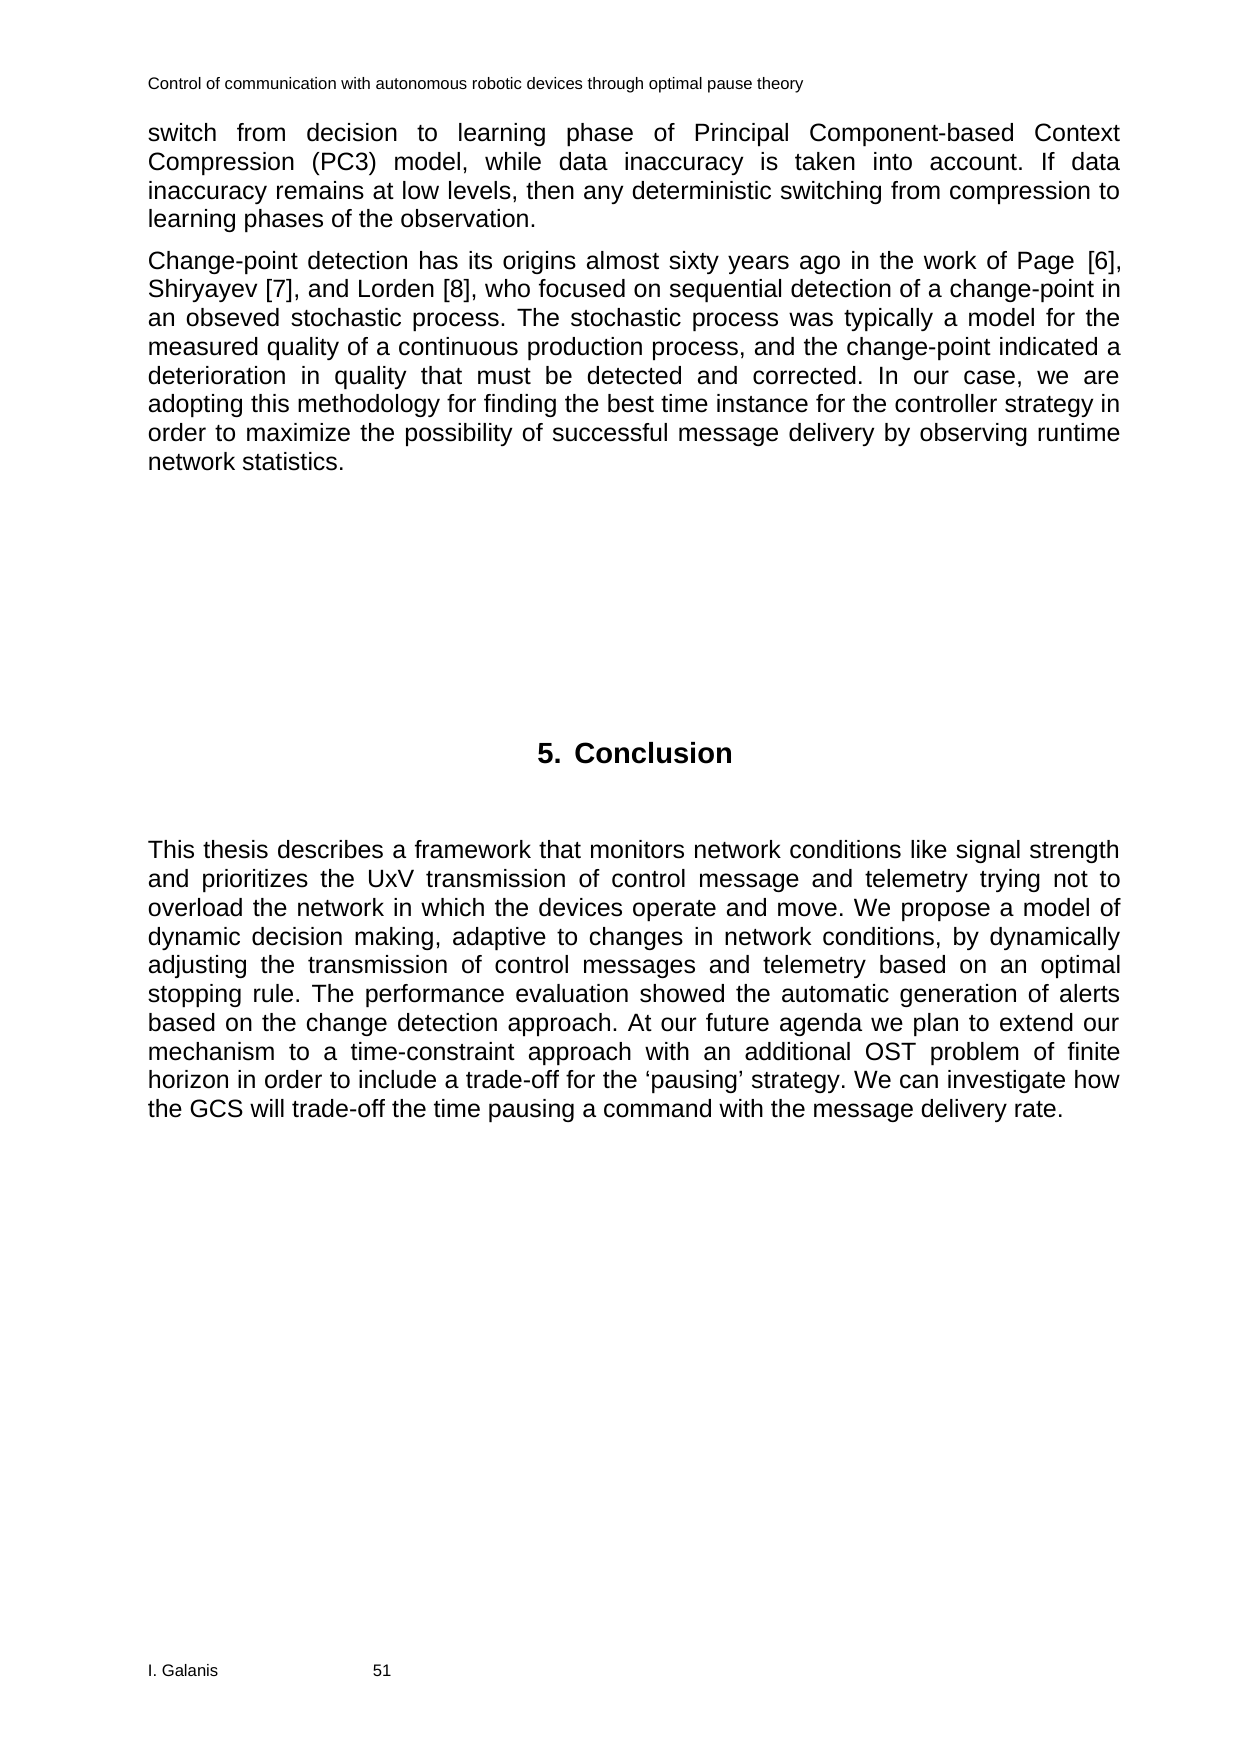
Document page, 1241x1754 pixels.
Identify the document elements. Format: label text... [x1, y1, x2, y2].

text Change-point detection has its origins almost sixty years ago in the work of Page [6]⁠, Shiryayev [7]⁠, and Lorden [8]⁠, who focused on sequential detection of a change-point in an obseved stochastic process. The stochastic process was typically a model for the measured quality of a continuous production process, and the change-point indicated a deterioration in quality that must be detected and corrected. In our case, we are adopting this methodology for finding the best time instance for the controller strategy in order to maximize the possibility of successful message delivery by observing runtime network statistics. [148, 246, 1122, 476]
text This thesis describes a framework that monitors network conditions like signal strength and prioritizes the UxV transmission of control message and telemetry trying not to overload the network in which the devices operate and move. We propose a model of dynamic decision making, adaptive to changes in network conditions, by dynamically adjusting the transmission of control messages and telemetry based on an optimal stopping rule. The performance evaluation showed the automatic generation of alerts based on the change detection approach. At our future agenda we plan to extend our mechanism to a time-constraint approach with an additional OST problem of finite horizon in order to include a trade-off for the ‘pausing’ strategy. We can investigate how the GCS will trade-off the time pausing a command with the message delivery rate. [148, 835, 1122, 1123]
subtitle Conclusion [148, 736, 1122, 769]
text switch from decision to learning phase of Principal Component-based Context Compression (PC3) model, while data inaccuracy is taken into account. If data inaccuracy remains at low levels, then any deterministic switching from compression to learning phases of the observation. [148, 118, 1122, 233]
